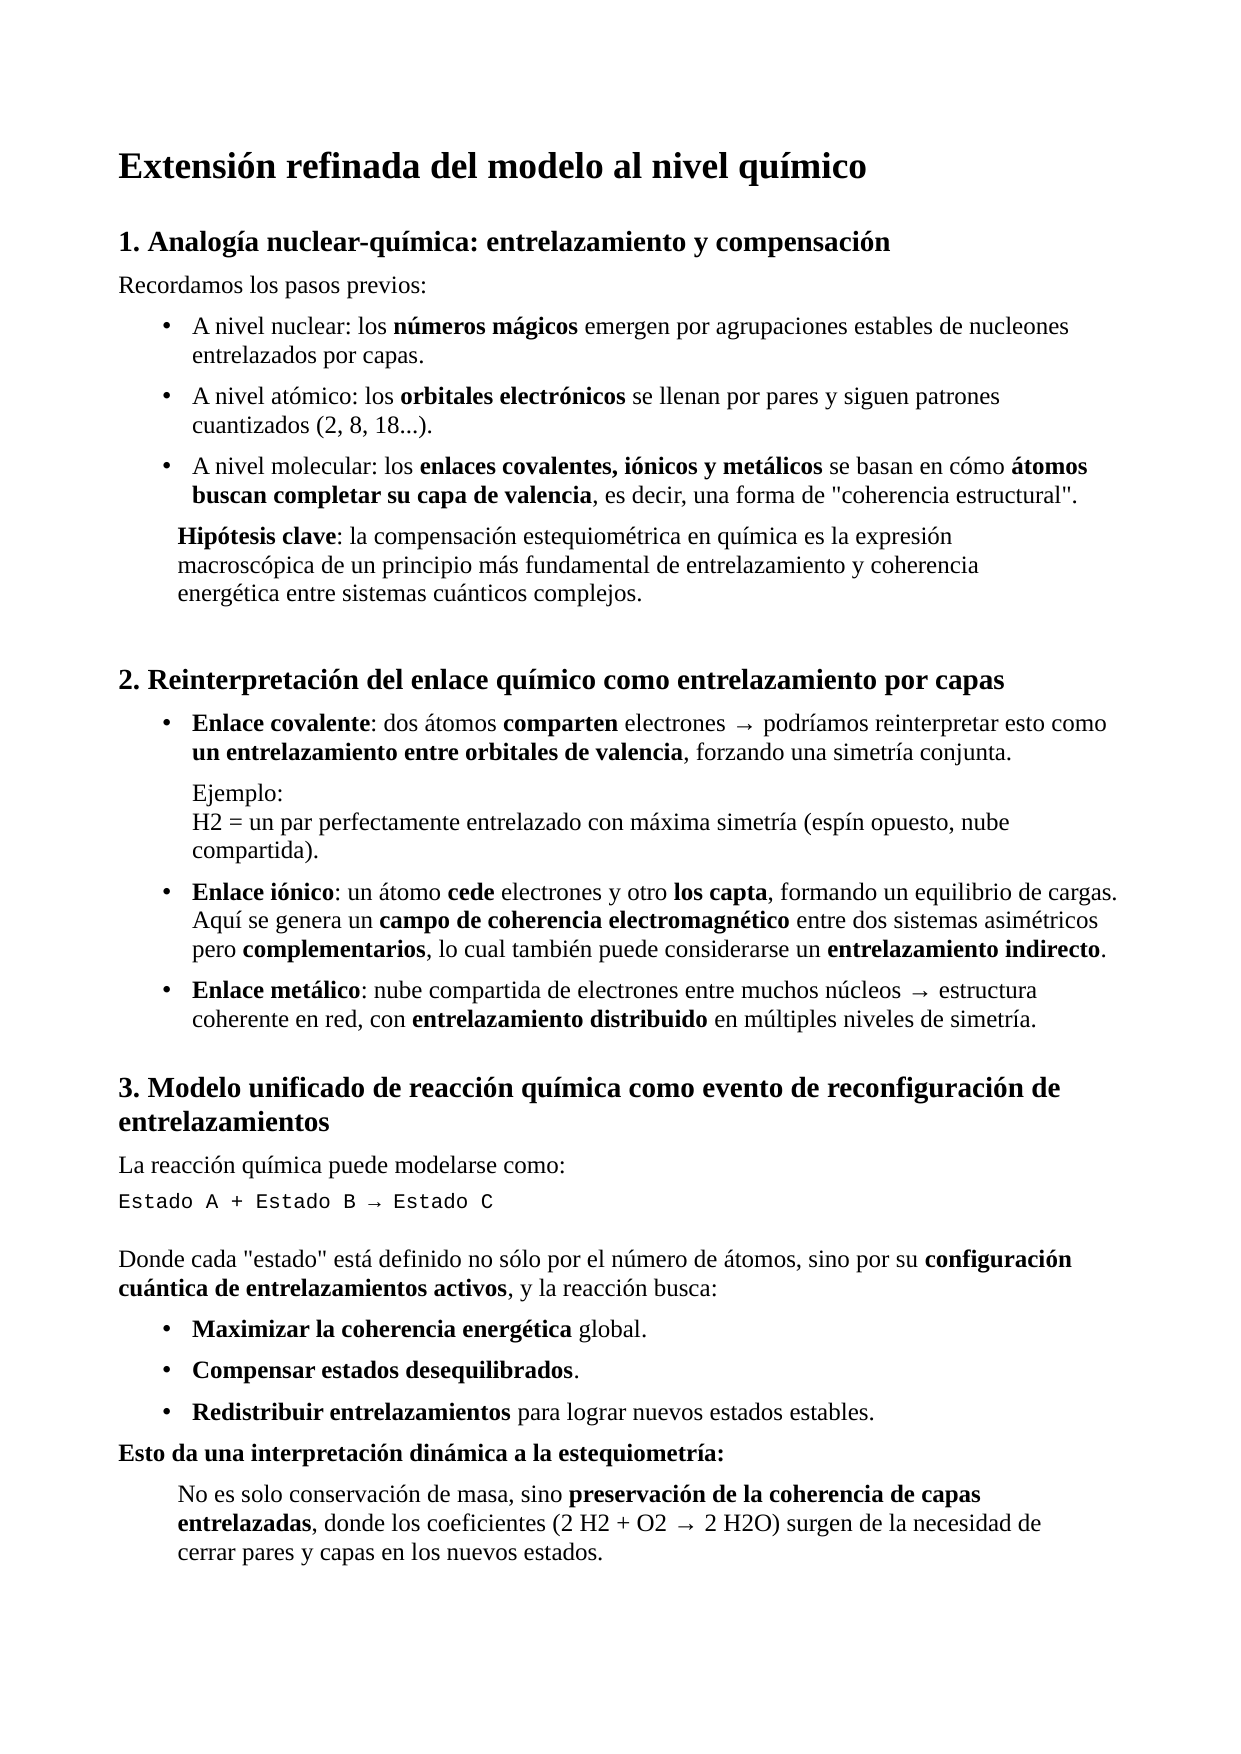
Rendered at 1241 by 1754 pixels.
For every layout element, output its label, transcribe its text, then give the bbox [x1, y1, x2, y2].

subtitle 2. Reinterpretación del enlace químico como entrelazamiento por capas [118, 662, 1122, 695]
list Enlace iónico: un átomo cede electrones y otro los capta, formando un equilibrio de cargas. Aquí se genera un campo de coherencia electromagnético entre dos sistemas asimétricos pero complementarios, lo cual también puede considerarse un entrelazamiento indirecto. [162, 877, 1122, 963]
text Estado A + Estado B → Estado C [118, 1191, 1122, 1215]
subtitle 3. Modelo unificado de reacción química como evento de reconfiguración de entrelazamientos [118, 1070, 1122, 1137]
subtitle Extensión refinada del modelo al nivel químico [118, 143, 1122, 186]
list A nivel molecular: los enlaces covalentes, iónicos y metálicos se basan en cómo átomos buscan completar su capa de valencia, es decir, una forma de "coherencia estructural". [162, 451, 1122, 508]
text La reacción química puede modelarse como: [118, 1150, 1122, 1179]
text Esto da una interpretación dinámica a la estequiometría: [118, 1438, 1122, 1467]
list A nivel nuclear: los números mágicos emergen por agrupaciones estables de nucleones entrelazados por capas. [162, 311, 1122, 368]
list Compensar estados desequilibrados. [162, 1356, 1122, 1384]
list Ejemplo: H2 = un par perfectamente entrelazado con máxima simetría (espín opuesto, nube compartida). [162, 778, 1122, 864]
list Enlace metálico: nube compartida de electrones entre muchos núcleos → estructura coherente en red, con entrelazamiento distribuido en múltiples niveles de simetría. [162, 975, 1122, 1033]
list Redistribuir entrelazamientos para lograr nuevos estados estables. [162, 1397, 1122, 1426]
text Hipótesis clave: la compensación estequiométrica en química es la expresión macroscópica de un principio más fundamental de entrelazamiento y coherencia energética entre sistemas cuánticos complejos. [177, 521, 1063, 607]
text No es solo conservación de masa, sino preservación de la coherencia de capas entrelazadas, donde los coeficientes (2 H2 + O2 → 2 H2O) surgen de la necesidad de cerrar pares y capas en los nuevos estados. [177, 1479, 1063, 1566]
list A nivel atómico: los orbitales electrónicos se llenan por pares y siguen patrones cuantizados (2, 8, 18...). [162, 381, 1122, 438]
text Recordamos los pasos previos: [118, 270, 1122, 298]
text Donde cada "estado" está definido no sólo por el número de átomos, sino por su configuración cuántica de entrelazamientos activos, y la reacción busca: [118, 1244, 1122, 1302]
list Enlace covalente: dos átomos comparten electrones → podríamos reinterpretar esto como un entrelazamiento entre orbitales de valencia, forzando una simetría conjunta. [162, 708, 1122, 765]
list Maximizar la coherencia energética global. [162, 1314, 1122, 1343]
subtitle 1. Analogía nuclear-química: entrelazamiento y compensación [118, 224, 1122, 257]
